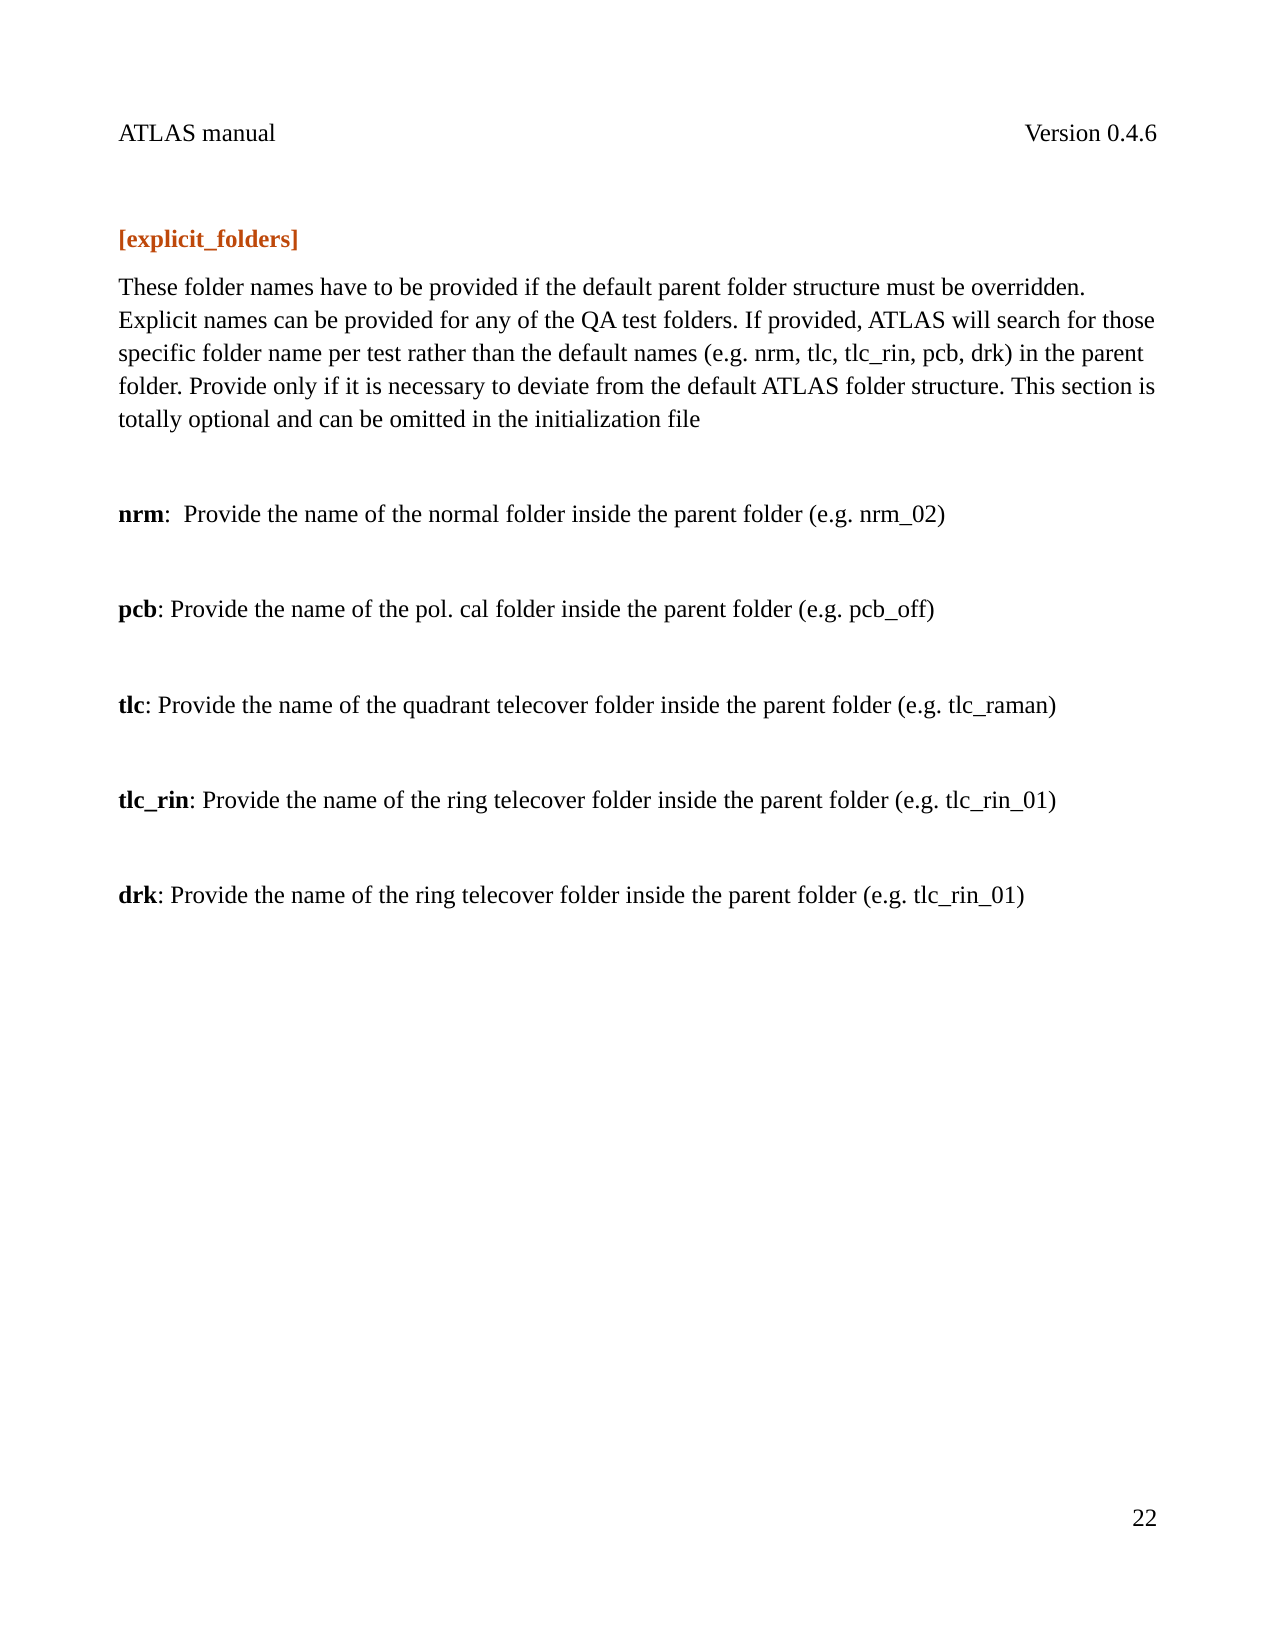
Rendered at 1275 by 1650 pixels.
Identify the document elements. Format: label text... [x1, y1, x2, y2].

text drk: Provide the name of the ring telecover folder inside the parent folder (e.g. tlc_rin_01) [118, 880, 1157, 909]
text pcb: Provide the name of the pol. cal folder inside the parent folder (e.g. pcb_off) [118, 594, 1157, 623]
text These folder names have to be provided if the default parent folder structure must be overridden. Explicit names can be provided for any of the QA test folders. If provided, ATLAS will search for those specific folder name per test rather than the default names (e.g. nrm, tlc, tlc_rin, pcb, drk) in the parent folder. Provide only if it is necessary to deviate from the default ATLAS folder structure. This section is totally optional and can be omitted in the initialization file [118, 272, 1157, 433]
text tlc_rin: Provide the name of the ring telecover folder inside the parent folder (e.g. tlc_rin_01) [118, 785, 1157, 814]
text tlc: Provide the name of the quadrant telecover folder inside the parent folder (e.g. tlc_raman) [118, 690, 1157, 718]
text [explicit_folders] [118, 224, 1157, 253]
text nrm: Provide the name of the normal folder inside the parent folder (e.g. nrm_02) [118, 499, 1157, 528]
